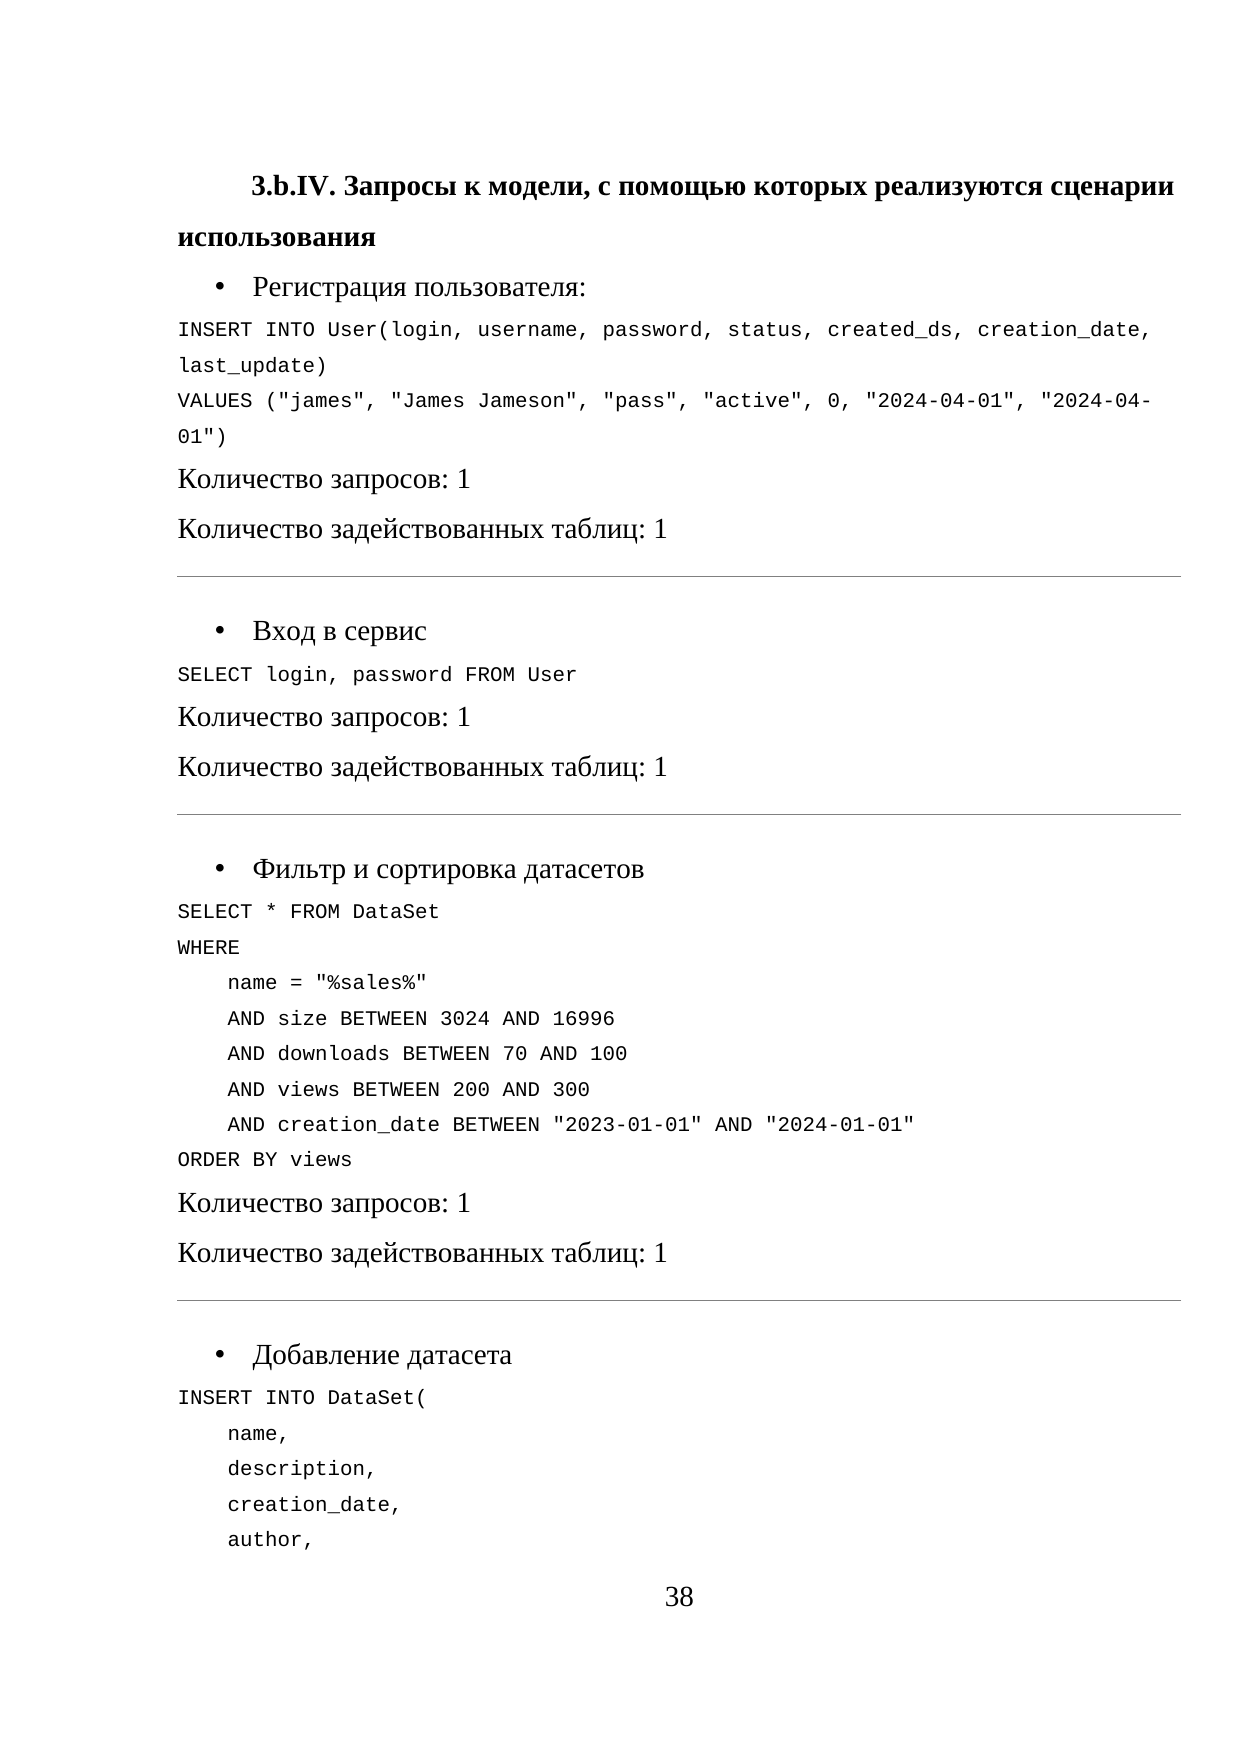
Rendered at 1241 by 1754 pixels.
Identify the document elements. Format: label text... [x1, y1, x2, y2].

subtitle 3.b.IV. Запросы к модели, с помощью которых реализуются сценарии использования [177, 168, 1181, 252]
subtitle Регистрация пользователя: [215, 269, 1181, 303]
text SELECT login, password FROM User [177, 664, 1181, 687]
subtitle Количество запросов: 1 [177, 1185, 1181, 1218]
text WHERE [177, 937, 1181, 961]
text AND creation_date BETWEEN "2023-01-01" AND "2024-01-01" [177, 1114, 1181, 1138]
text INSERT INTO User(login, username, password, status, created_ds, creation_date, last_update) [177, 319, 1181, 378]
subtitle Добавление датасета [215, 1337, 1181, 1371]
subtitle Количество задействованных таблиц: 1 [177, 511, 1181, 545]
text name = "%sales%" [177, 972, 1181, 996]
subtitle Количество запросов: 1 [177, 461, 1181, 495]
text AND views BETWEEN 200 AND 300 [177, 1079, 1181, 1102]
text INSERT INTO DataSet( [177, 1387, 1181, 1411]
subtitle Количество задействованных таблиц: 1 [177, 1235, 1181, 1269]
text AND downloads BETWEEN 70 AND 100 [177, 1043, 1181, 1067]
text AND size BETWEEN 3024 AND 16996 [177, 1008, 1181, 1031]
text VALUES ("james", "James Jameson", "pass", "active", 0, "2024-04-01", "2024-04-01") [177, 390, 1181, 449]
text author, [177, 1529, 1181, 1553]
subtitle Вход в сервис [215, 613, 1181, 647]
subtitle Фильтр и сортировка датасетов [215, 851, 1181, 885]
subtitle Количество запросов: 1 [177, 699, 1181, 733]
subtitle Количество задействованных таблиц: 1 [177, 749, 1181, 783]
text creation_date, [177, 1494, 1181, 1517]
text description, [177, 1458, 1181, 1482]
text SELECT * FROM DataSet [177, 902, 1181, 925]
text ORDER BY views [177, 1149, 1181, 1173]
text name, [177, 1423, 1181, 1446]
